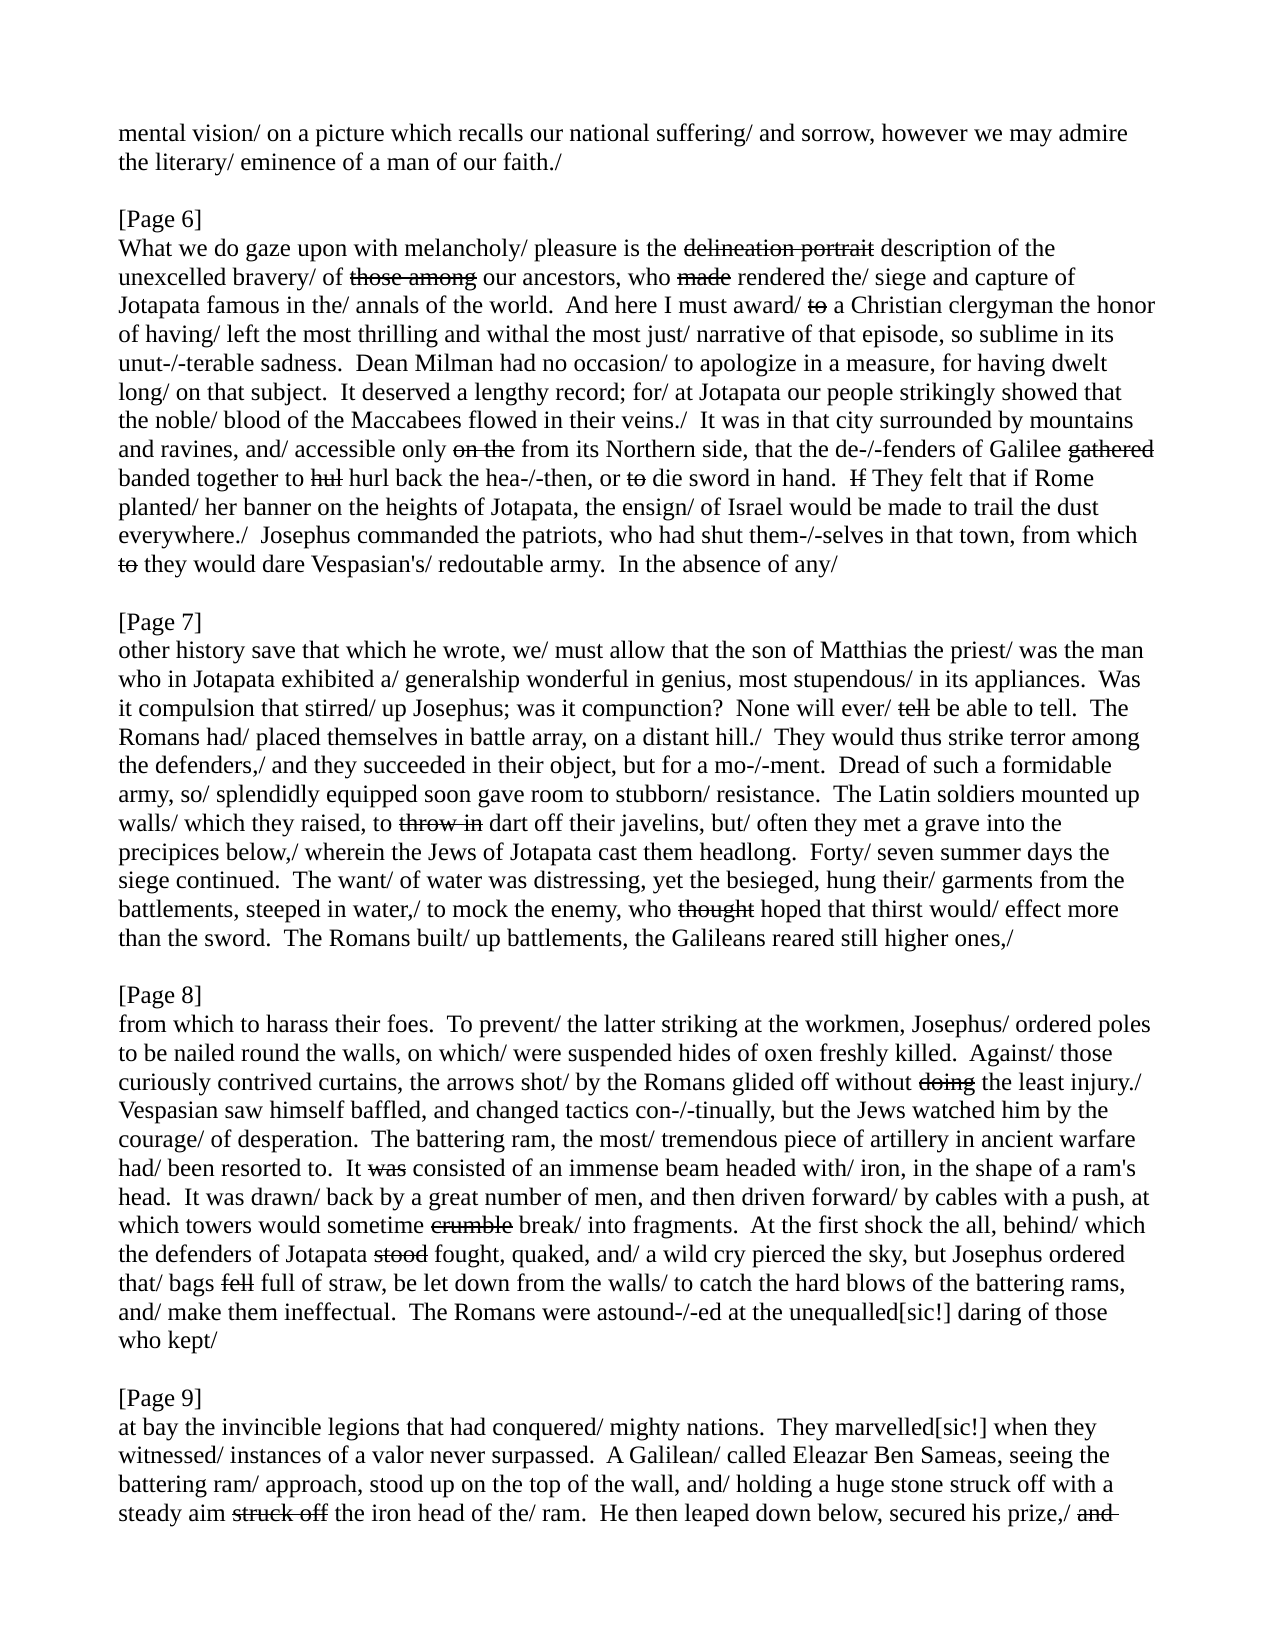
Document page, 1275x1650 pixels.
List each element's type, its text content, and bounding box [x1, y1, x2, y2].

text [Page 8] [118, 981, 1157, 1009]
text [Page 7] [118, 607, 1157, 636]
text at bay the invincible legions that had conquered/ mighty nations. They marvelled[sic!] when they witnessed/ instances of a valor never surpassed. A Galilean/ called Eleazar Ben Sameas, seeing the battering ram/ approach, stood up on the top of the wall, and/ holding a huge stone struck off with a steady aim struck off the iron head of the/ ram. He then leaped down below, secured his prize,/ and [118, 1412, 1157, 1527]
text [Page 6] [118, 204, 1157, 233]
text What we do gaze upon with melancholy/ pleasure is the delineation portrait description of the unexcelled bravery/ of those among our ancestors, who made rendered the/ siege and capture of Jotapata famous in the/ annals of the world. And here I must award/ to a Christian clergyman the honor of having/ left the most thrilling and withal the most just/ narrative of that episode, so sublime in its unut-/-terable sadness. Dean Milman had no occasion/ to apologize in a measure, for having dwelt long/ on that subject. It deserved a lengthy record; for/ at Jotapata our people strikingly showed that the noble/ blood of the Maccabees flowed in their veins./ It was in that city surrounded by mountains and ravines, and/ accessible only on the from its Northern side, that the de-/-fenders of Galilee gathered banded together to hul hurl back the hea-/-then, or to die sword in hand. If They felt that if Rome planted/ her banner on the heights of Jotapata, the ensign/ of Israel would be made to trail the dust everywhere./ Josephus commanded the patriots, who had shut them-/-selves in that town, from which to they would dare Vespasian's/ redoutable army. In the absence of any/ [118, 233, 1157, 578]
text other history save that which he wrote, we/ must allow that the son of Matthias the priest/ was the man who in Jotapata exhibited a/ generalship wonderful in genius, most stupendous/ in its appliances. Was it compulsion that stirred/ up Josephus; was it compunction? None will ever/ tell be able to tell. The Romans had/ placed themselves in battle array, on a distant hill./ They would thus strike terror among the defenders,/ and they succeeded in their object, but for a mo-/-ment. Dread of such a formidable army, so/ splendidly equipped soon gave room to stubborn/ resistance. The Latin soldiers mounted up walls/ which they raised, to throw in dart off their javelins, but/ often they met a grave into the precipices below,/ wherein the Jews of Jotapata cast them headlong. Forty/ seven summer days the siege continued. The want/ of water was distressing, yet the besieged, hung their/ garments from the battlements, steeped in water,/ to mock the enemy, who thought hoped that thirst would/ effect more than the sword. The Romans built/ up battlements, the Galileans reared still higher ones,/ [118, 636, 1157, 952]
text from which to harass their foes. To prevent/ the latter striking at the workmen, Josephus/ ordered poles to be nailed round the walls, on which/ were suspended hides of oxen freshly killed. Against/ those curiously contrived curtains, the arrows shot/ by the Romans glided off without doing the least injury./ Vespasian saw himself baffled, and changed tactics con-/-tinually, but the Jews watched him by the courage/ of desperation. The battering ram, the most/ tremendous piece of artillery in ancient warfare had/ been resorted to. It was consisted of an immense beam headed with/ iron, in the shape of a ram's head. It was drawn/ back by a great number of men, and then driven forward/ by cables with a push, at which towers would sometime crumble break/ into fragments. At the first shock the all, behind/ which the defenders of Jotapata stood fought, quaked, and/ a wild cry pierced the sky, but Josephus ordered that/ bags fell full of straw, be let down from the walls/ to catch the hard blows of the battering rams, and/ make them ineffectual. The Romans were astound-/-ed at the unequalled[sic!] daring of those who kept/ [118, 1009, 1157, 1354]
text mental vision/ on a picture which recalls our national suffering/ and sorrow, however we may admire the literary/ eminence of a man of our faith./ [118, 118, 1157, 176]
text [Page 9] [118, 1383, 1157, 1412]
